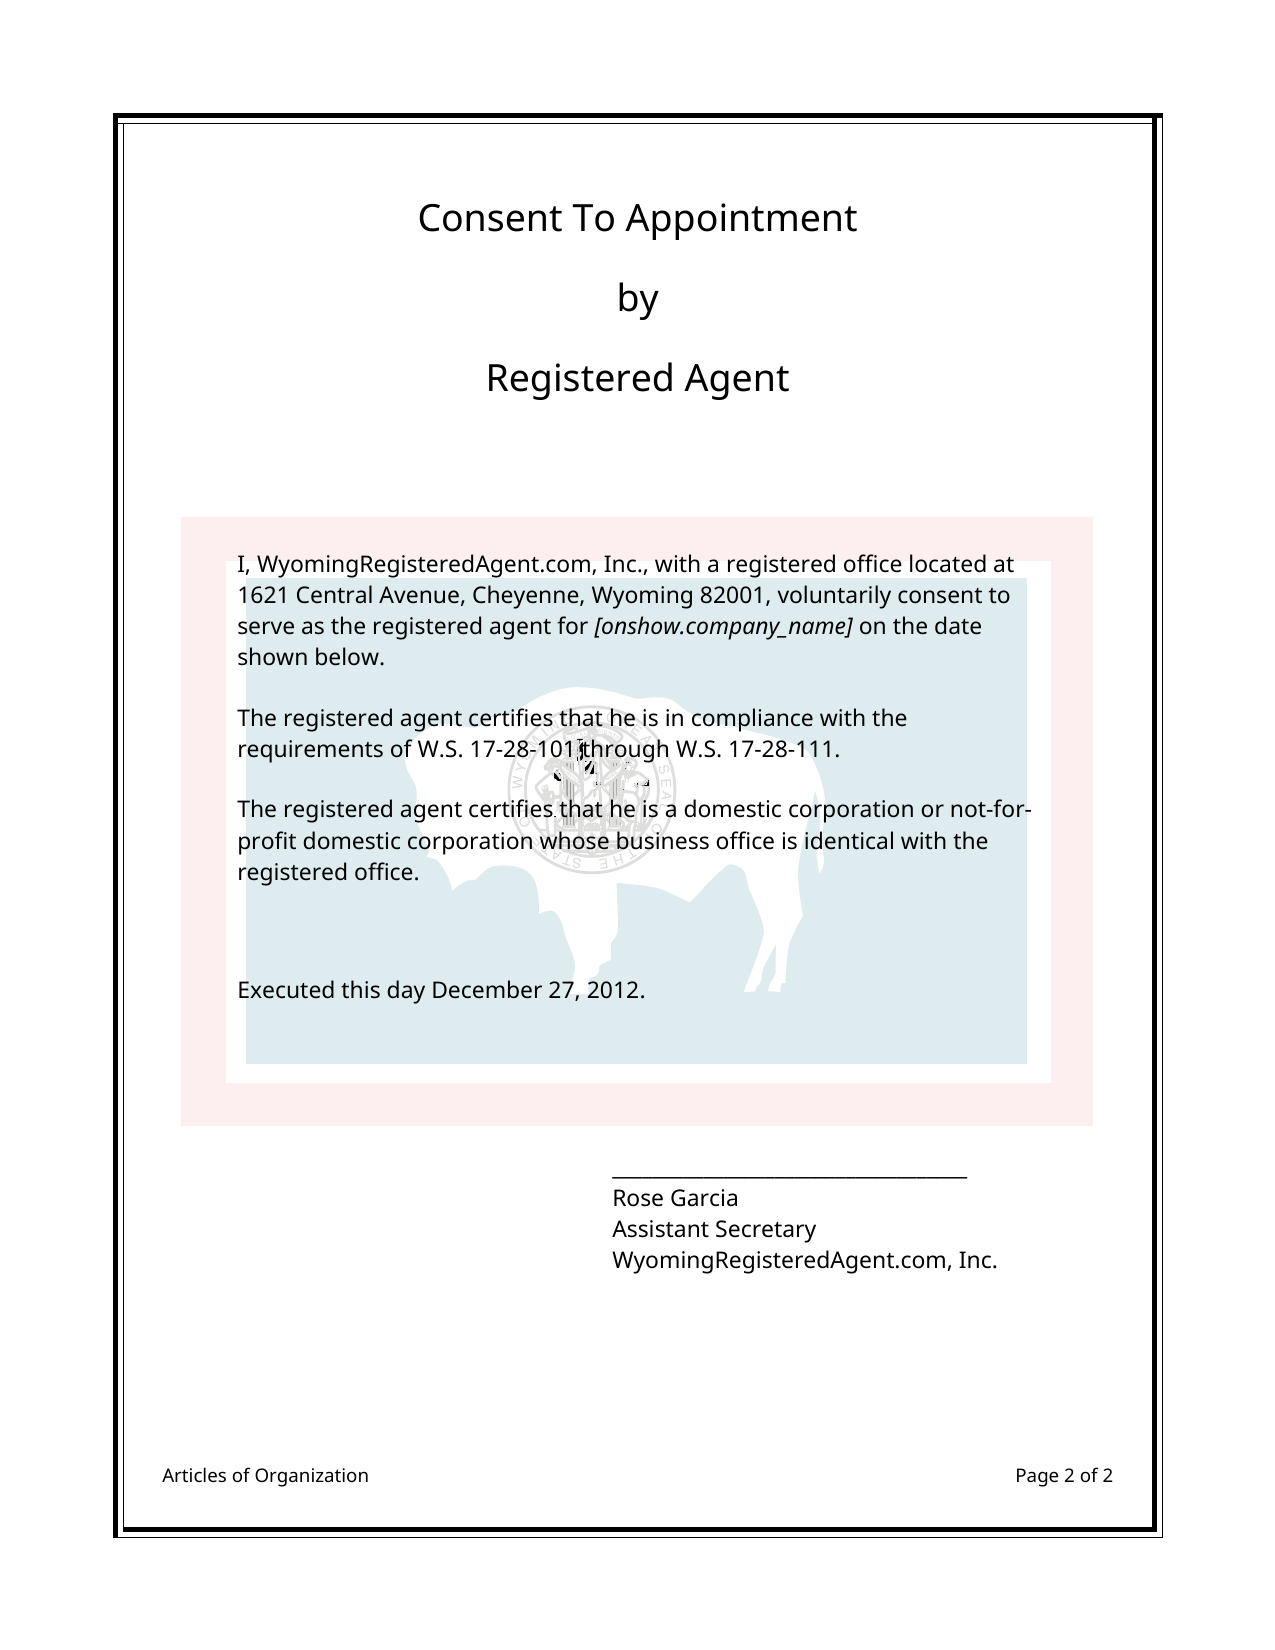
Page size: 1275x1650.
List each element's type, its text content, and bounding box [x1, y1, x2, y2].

text Registered Agent [162, 352, 1113, 403]
text Consent To Appointment [162, 191, 1113, 242]
text by [162, 271, 1113, 322]
text I, WyomingRegisteredAgent.com, Inc., with a registered office located at 1621 Central Avenue, Cheyenne, Wyoming 82001, voluntarily consent to serve as the registered agent for [onshow.company_name] on the date shown below. [237, 548, 1038, 673]
text ___________________________________ Rose Garcia Assistant Secretary WyomingRegisteredAgent.com, Inc. [612, 1151, 1038, 1276]
text Executed this day December 27, 2012. [237, 974, 1038, 1006]
text The registered agent certifies that he is a domestic corporation or not-for-profit domestic corporation whose business office is identical with the registered office. [237, 793, 1038, 887]
text The registered agent certifies that he is in compliance with the requirements of W.S. 17-28-101 through W.S. 17-28-111. [237, 702, 1038, 764]
